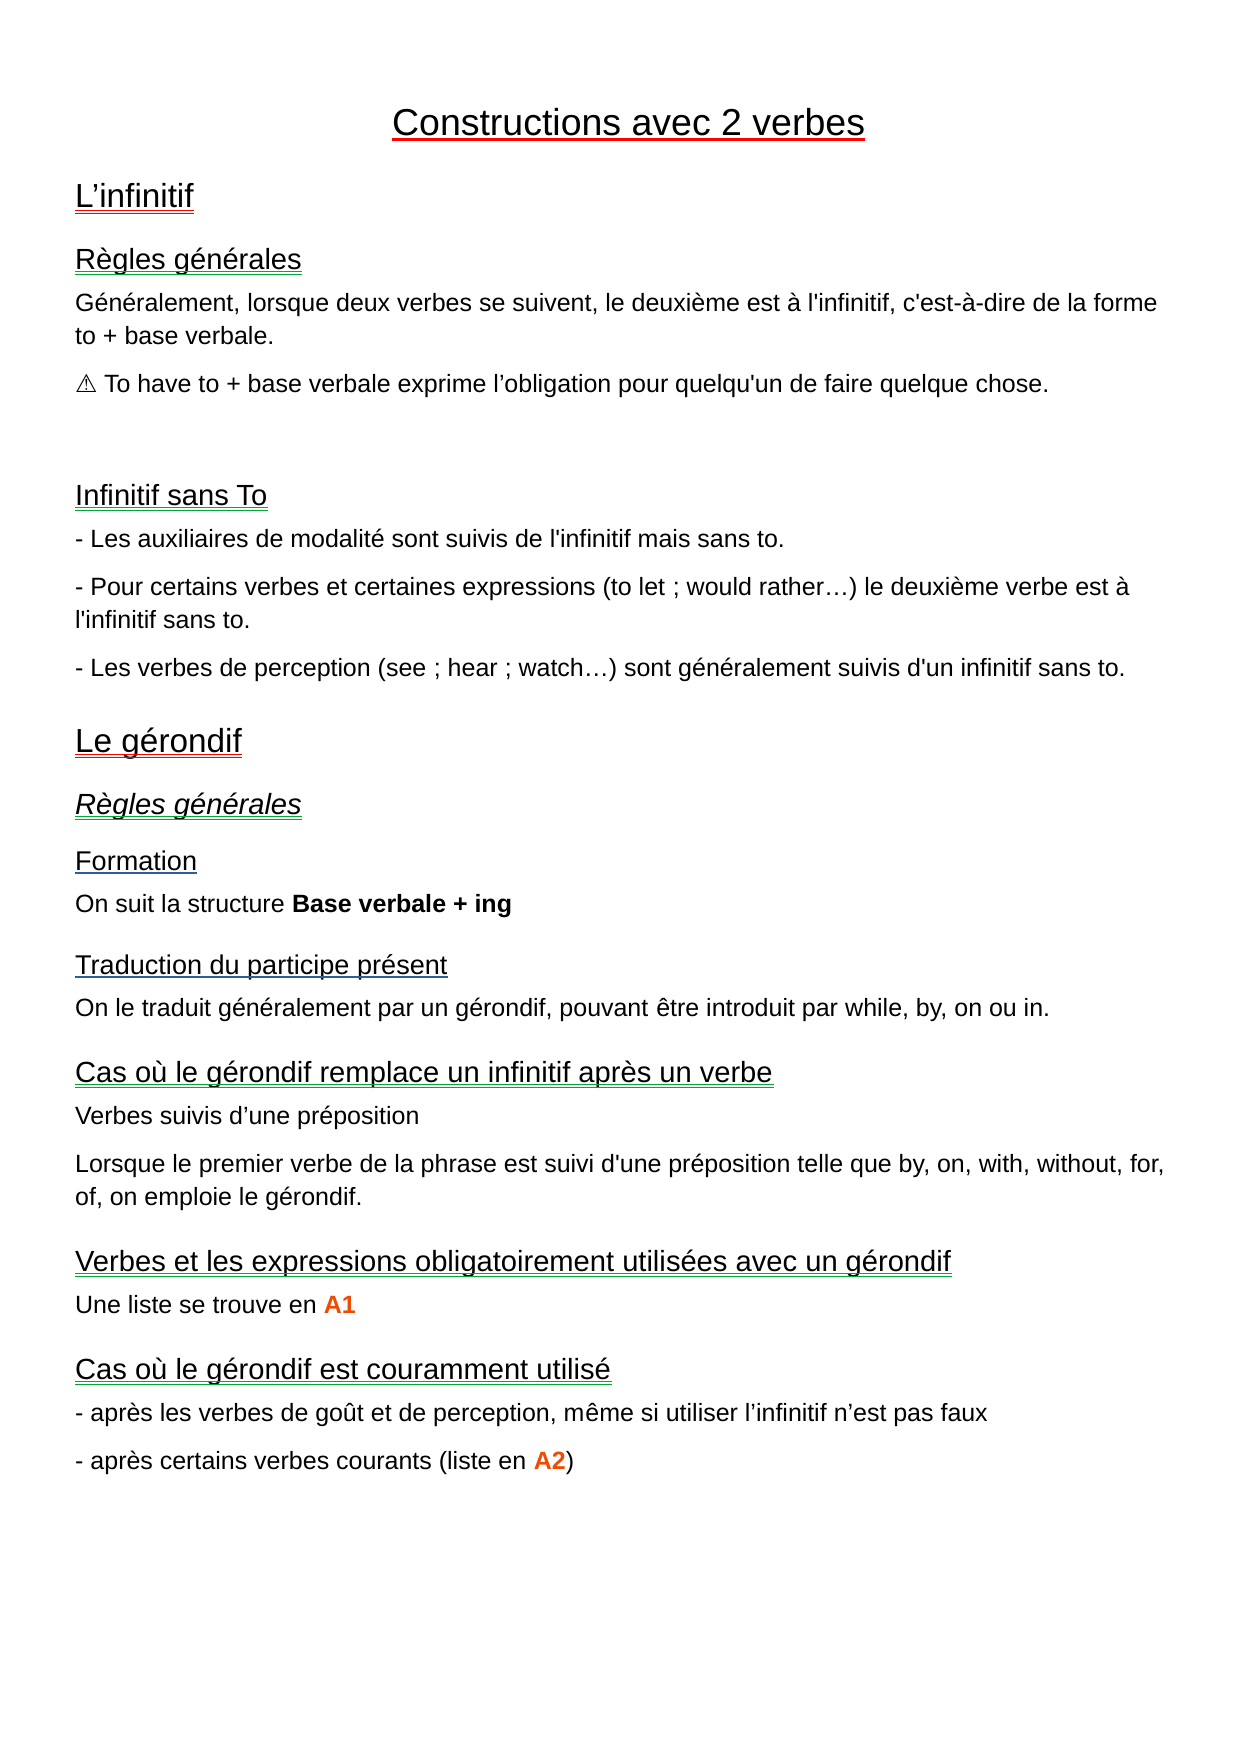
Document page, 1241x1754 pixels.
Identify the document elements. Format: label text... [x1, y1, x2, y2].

text ⚠ To have to + base verbale exprime l’obligation pour quelqu'un de faire quelque chose. [75, 369, 1182, 397]
text Verbes suivis d’une préposition [75, 1101, 1182, 1130]
subtitle L’infinitif [75, 176, 1182, 215]
subtitle Constructions avec 2 verbes [75, 100, 1182, 143]
text - Les verbes de perception (see ; hear ; watch…) sont généralement suivis d'un infinitif sans to. [75, 653, 1182, 681]
subtitle Cas où le gérondif est couramment utilisé [75, 1352, 1182, 1386]
text - après certains verbes courants (liste en A2) [75, 1446, 1182, 1474]
text Lorsque le premier verbe de la phrase est suivi d'une préposition telle que by, on, with, without, for, of, on emploie le gérondif. [75, 1149, 1182, 1210]
subtitle Règles générales [75, 242, 1182, 276]
text Une liste se trouve en A1 [75, 1290, 1182, 1319]
text - Pour certains verbes et certaines expressions (to let ; would rather…) le deuxième verbe est à l'infinitif sans to. [75, 572, 1182, 634]
text On le traduit généralement par un gérondif, pouvant être introduit par while, by, on ou in. [75, 993, 1182, 1022]
subtitle Le gérondif [75, 721, 1182, 759]
subtitle Cas où le gérondif remplace un infinitif après un verbe [75, 1055, 1182, 1088]
text Généralement, lorsque deux verbes se suivent, le deuxième est à l'infinitif, c'est-à-dire de la forme to + base verbale. [75, 288, 1182, 350]
subtitle Formation [75, 845, 1182, 876]
subtitle Traduction du participe présent [75, 949, 1182, 980]
text On suit la structure Base verbale + ing [75, 889, 1182, 918]
subtitle Verbes et les expressions obligatoirement utilisées avec un gérondif [75, 1244, 1182, 1277]
text - Les auxiliaires de modalité sont suivis de l'infinitif mais sans to. [75, 524, 1182, 553]
subtitle Règles générales [75, 787, 1182, 820]
subtitle Infinitif sans To [75, 478, 1182, 512]
text - après les verbes de goût et de perception, même si utiliser l’infinitif n’est pas faux [75, 1398, 1182, 1427]
